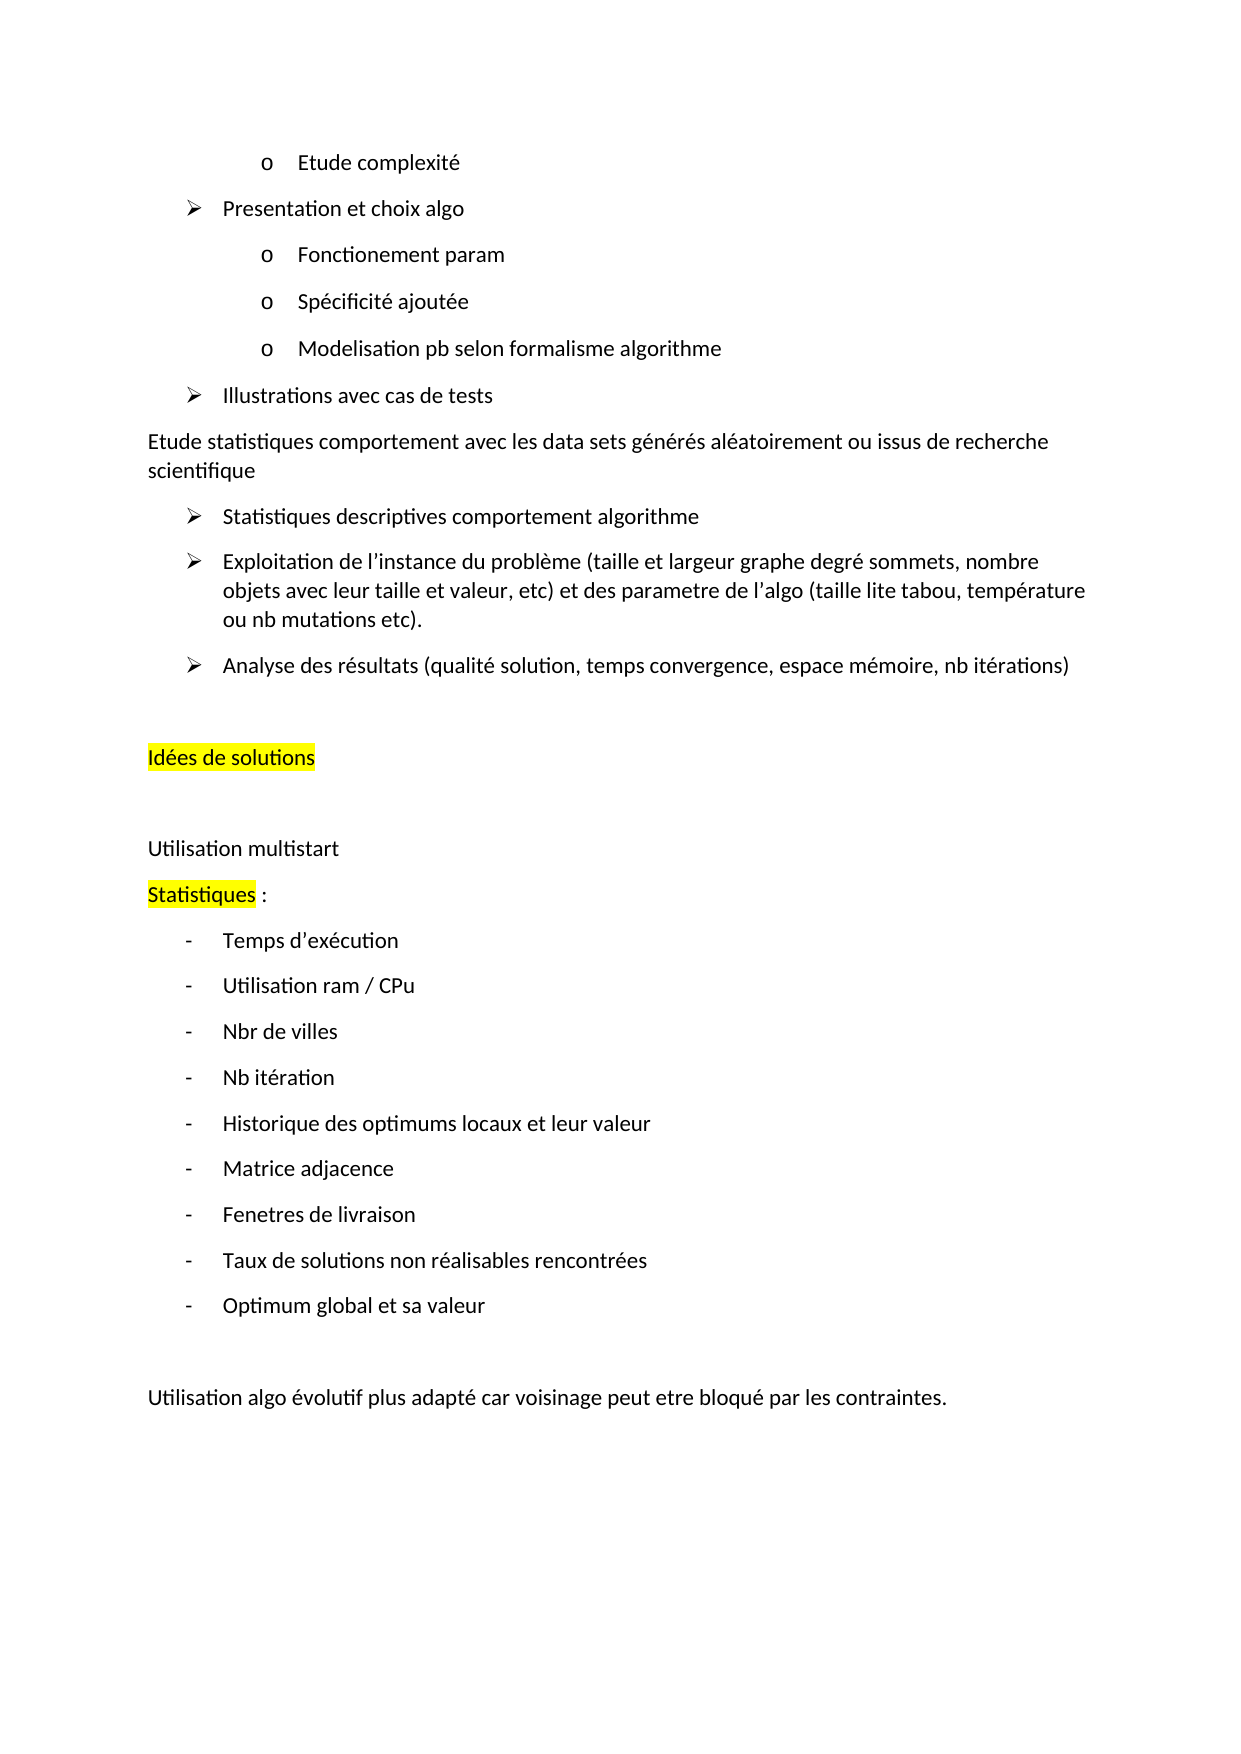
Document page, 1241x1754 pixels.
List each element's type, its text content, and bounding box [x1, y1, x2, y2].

list Fonctionement param [260, 240, 1093, 269]
text Utilisation algo évolutif plus adapté car voisinage peut etre bloqué par les contraintes. [148, 1383, 1093, 1411]
list Spécificité ajoutée [260, 287, 1093, 316]
list Optimum global et sa valeur [185, 1292, 1093, 1319]
list Temps d’exécution [185, 926, 1093, 954]
list Nbr de villes [185, 1017, 1093, 1045]
text Statistiques : [148, 880, 1093, 908]
text Etude statistiques comportement avec les data sets générés aléatoirement ou issus de recherche scientifique [148, 427, 1093, 484]
list Etude complexité [260, 148, 1093, 177]
list Fenetres de livraison [185, 1200, 1093, 1228]
list Statistiques descriptives comportement algorithme [185, 502, 1093, 530]
list Analyse des résultats (qualité solution, temps convergence, espace mémoire, nb itérations) [185, 651, 1093, 679]
list Matrice adjacence [185, 1154, 1093, 1182]
list Presentation et choix algo [185, 194, 1093, 223]
text Idées de solutions [148, 743, 1093, 771]
list Modelisation pb selon formalisme algorithme [260, 334, 1093, 363]
list Historique des optimums locaux et leur valeur [185, 1109, 1093, 1137]
list Nb itération [185, 1063, 1093, 1091]
text Utilisation multistart [148, 834, 1093, 862]
list Taux de solutions non réalisables rencontrées [185, 1246, 1093, 1274]
list Exploitation de l’instance du problème (taille et largeur graphe degré sommets, nombre objets avec leur taille et valeur, etc) et des parametre de l’algo (taille lite tabou, température ou nb mutations etc). [185, 547, 1093, 634]
list Utilisation ram / CPu [185, 971, 1093, 999]
list Illustrations avec cas de tests [185, 381, 1093, 409]
